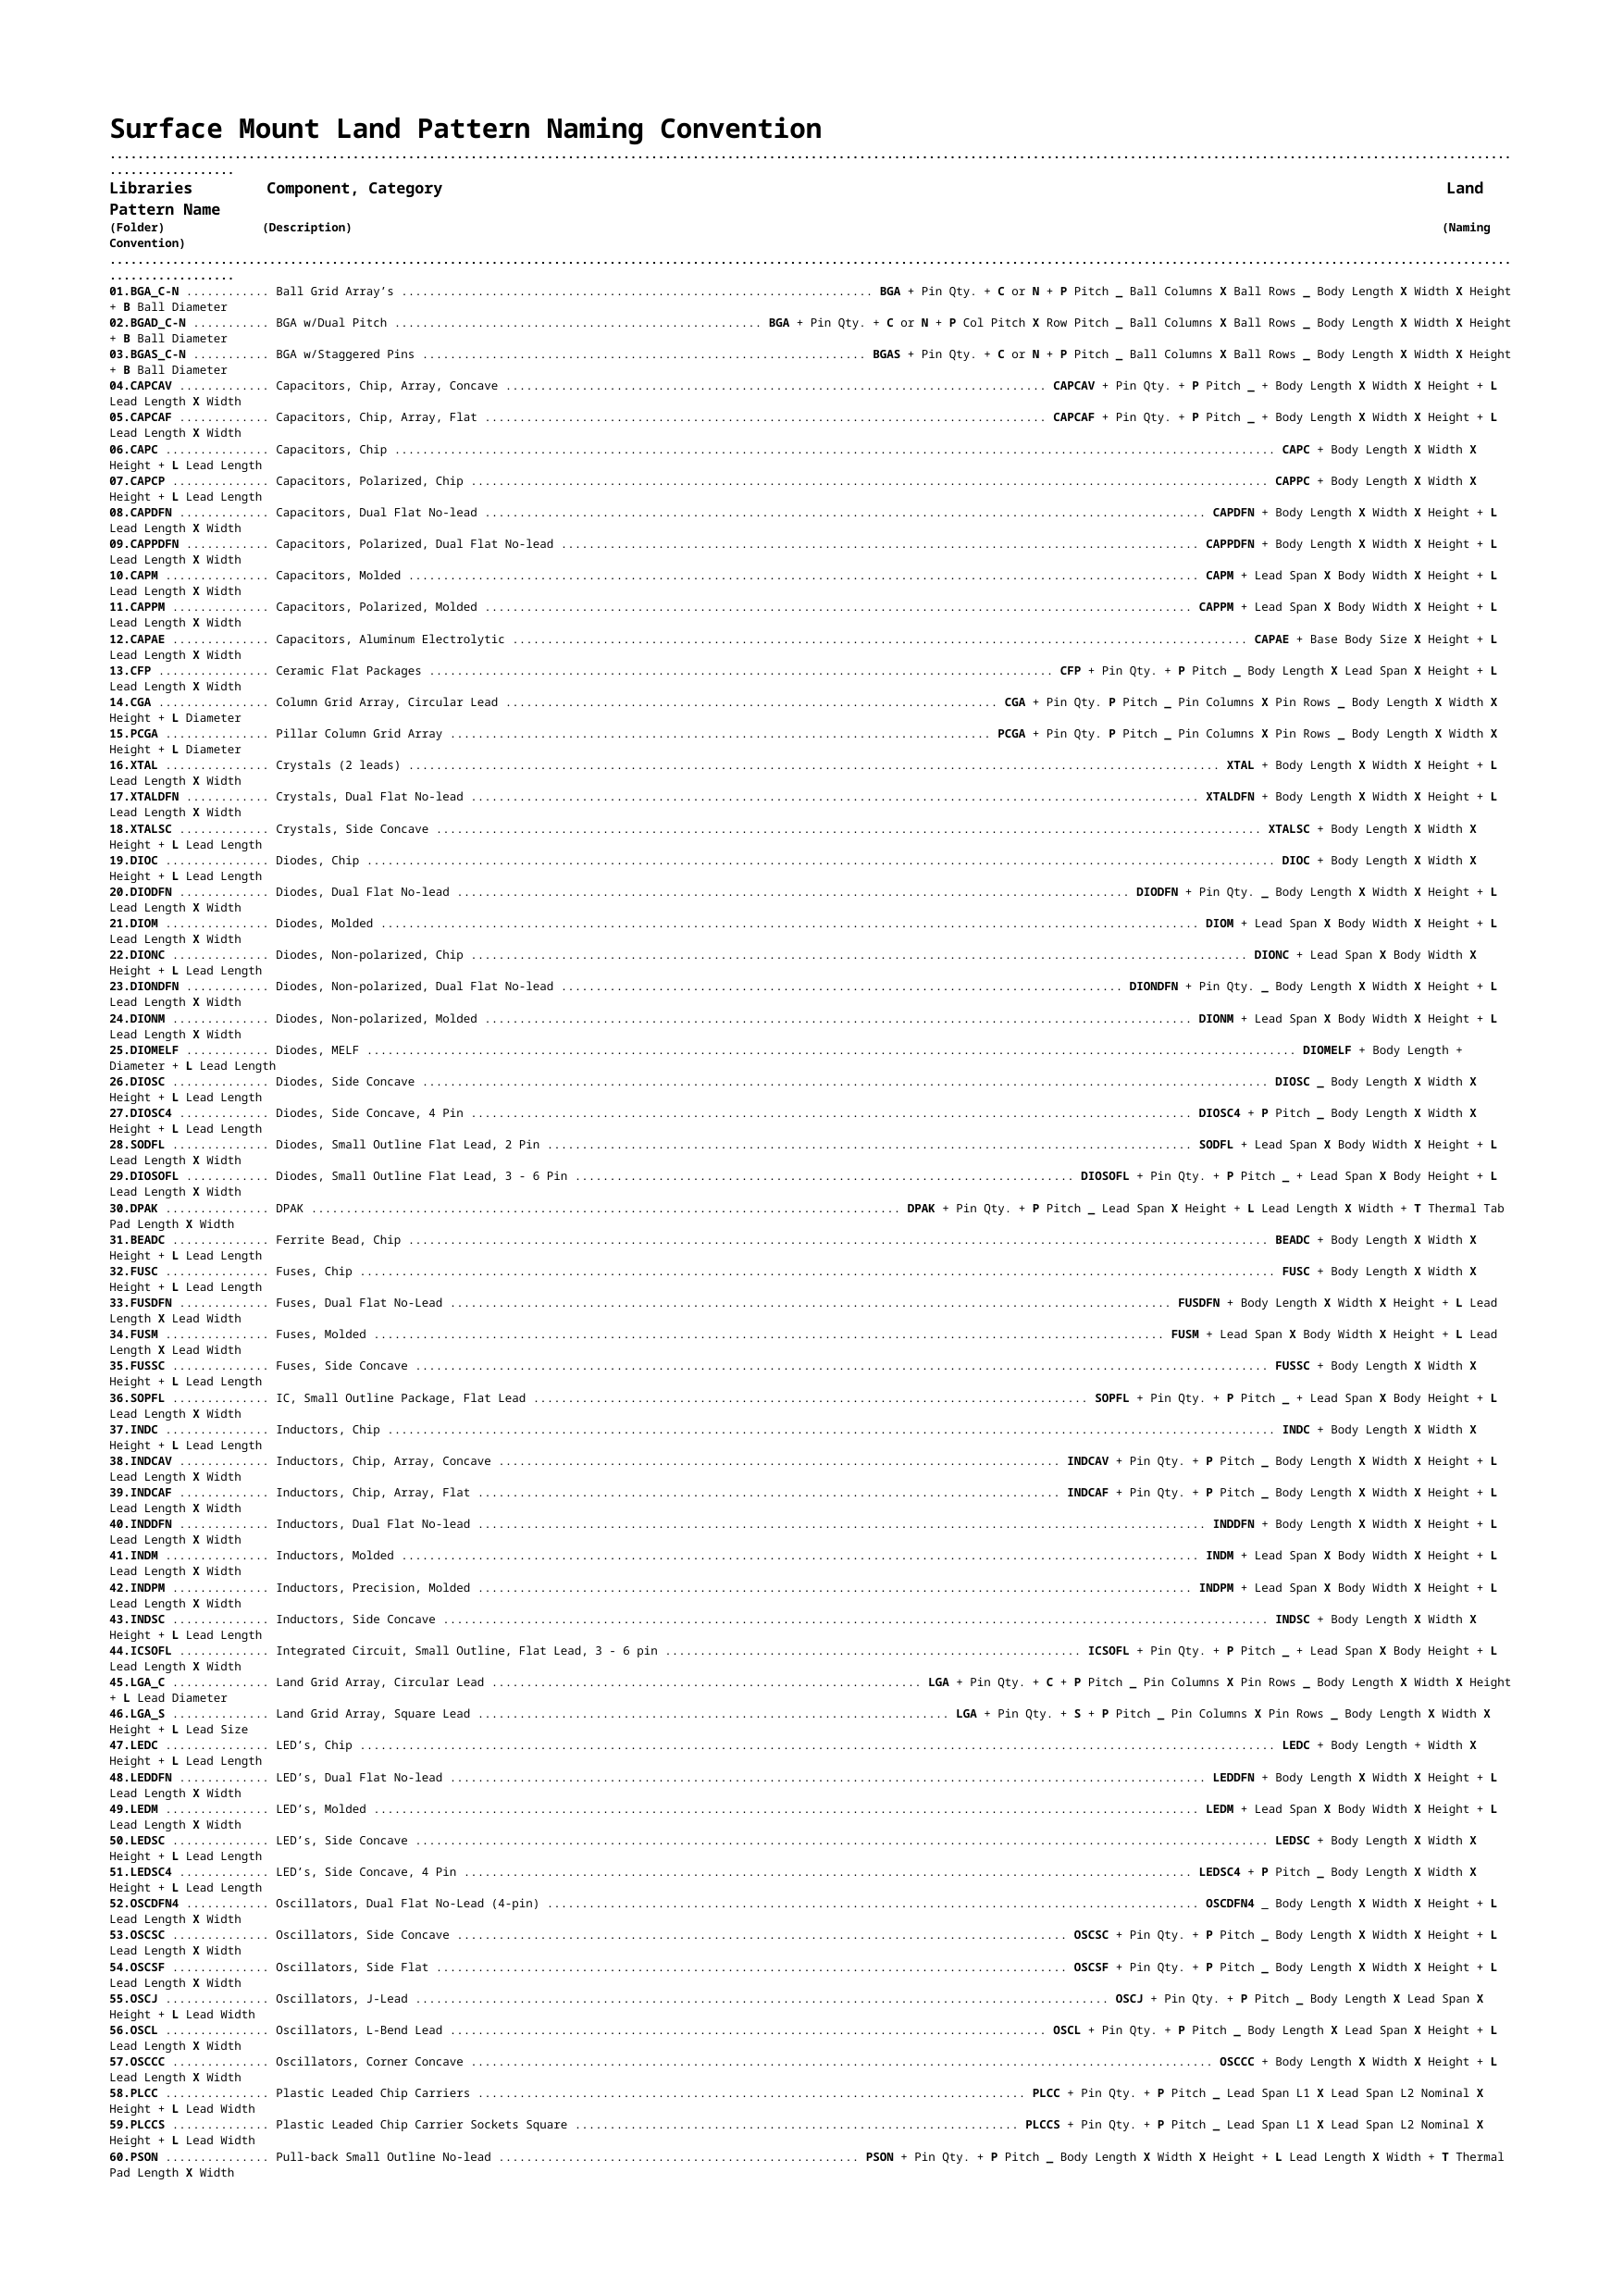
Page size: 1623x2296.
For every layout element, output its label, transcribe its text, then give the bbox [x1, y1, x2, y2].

text 18.XTALSC ............. Crystals, Side Concave ....................................................................................................................... XTALSC + Body Length X Width X Height + L Lead Length [109, 821, 1514, 852]
text 20.DIODFN ............. Diodes, Dual Flat No-lead ................................................................................................. DIODFN + Pin Qty. _ Body Length X Width X Height + L Lead Length X Width [109, 884, 1514, 915]
text 41.INDM ............... Inductors, Molded ................................................................................................................... INDM + Lead Span X Body Width X Height + L Lead Length X Width [109, 1547, 1514, 1580]
text 39.INDCAF ............. Inductors, Chip, Array, Flat .................................................................................... INDCAF + Pin Qty. + P Pitch _ Body Length X Width X Height + L Lead Length X Width [109, 1484, 1514, 1516]
text 10.CAPM ............... Capacitors, Molded .................................................................................................................. CAPM + Lead Span X Body Width X Height + L Lead Length X Width [109, 567, 1514, 599]
text 32.FUSC ............... Fuses, Chip .................................................................................................................................... FUSC + Body Length X Width X Height + L Lead Length [109, 1263, 1514, 1295]
text 54.OSCSF .............. Oscillators, Side Flat ........................................................................................... OSCSF + Pin Qty. + P Pitch _ Body Length X Width X Height + L Lead Length X Width [109, 1959, 1514, 1991]
text Surface Mount Land Pattern Naming Convention [109, 109, 1514, 146]
text 22.DIONC .............. Diodes, Non-polarized, Chip ................................................................................................................ DIONC + Lead Span X Body Width X Height + L Lead Length [109, 947, 1514, 978]
text 30.DPAK ............... DPAK ..................................................................................... DPAK + Pin Qty. + P Pitch _ Lead Span X Height + L Lead Length X Width + T Thermal Tab Pad Length X Width [109, 1200, 1514, 1232]
text 13.CFP ................ Ceramic Flat Packages .......................................................................................... CFP + Pin Qty. + P Pitch _ Body Length X Lead Span X Height + L Lead Length X Width [109, 663, 1514, 694]
text 14.CGA ................ Column Grid Array, Circular Lead ....................................................................... CGA + Pin Qty. P Pitch _ Pin Columns X Pin Rows _ Body Length X Width X Height + L Diameter [109, 694, 1514, 726]
text 29.DIOSOFL ............ Diodes, Small Outline Flat Lead, 3 - 6 Pin ........................................................................ DIOSOFL + Pin Qty. + P Pitch _ + Lead Span X Body Height + L Lead Length X Width [109, 1168, 1514, 1200]
text 03.BGAS_C-N ........... BGA w/Staggered Pins ................................................................ BGAS + Pin Qty. + C or N + P Pitch _ Ball Columns X Ball Rows _ Body Length X Width X Height + B Ball Diameter [109, 346, 1514, 378]
text 55.OSCJ ............... Oscillators, J-Lead .................................................................................................... OSCJ + Pin Qty. + P Pitch _ Body Length X Lead Span X Height + L Lead Width [109, 1991, 1514, 2022]
text 33.FUSDFN ............. Fuses, Dual Flat No-Lead ........................................................................................................ FUSDFN + Body Length X Width X Height + L Lead Length X Lead Width [109, 1295, 1514, 1326]
text (Folder) (Description) (Naming Convention) [109, 219, 1514, 252]
text 53.OSCSC .............. Oscillators, Side Concave ........................................................................................ OSCSC + Pin Qty. + P Pitch _ Body Length X Width X Height + L Lead Length X Width [109, 1927, 1514, 1959]
text 45.LGA_C .............. Land Grid Array, Circular Lead .............................................................. LGA + Pin Qty. + C + P Pitch _ Pin Columns X Pin Rows _ Body Length X Width X Height + L Lead Diameter [109, 1674, 1514, 1706]
text 57.OSCCC .............. Oscillators, Corner Concave ........................................................................................................... OSCCC + Body Length X Width X Height + L Lead Length X Width [109, 2054, 1514, 2085]
text 48.LEDDFN ............. LED’s, Dual Flat No-lead ............................................................................................................. LEDDFN + Body Length X Width X Height + L Lead Length X Width [109, 1769, 1514, 1801]
text 50.LEDSC .............. LED’s, Side Concave ........................................................................................................................... LEDSC + Body Length X Width X Height + L Lead Length [109, 1832, 1514, 1864]
text 52.OSCDFN4 ............ Oscillators, Dual Flat No-Lead (4-pin) .............................................................................................. OSCDFN4 _ Body Length X Width X Height + L Lead Length X Width [109, 1895, 1514, 1927]
text 34.FUSM ............... Fuses, Molded .................................................................................................................. FUSM + Lead Span X Body Width X Height + L Lead Length X Lead Width [109, 1326, 1514, 1358]
text 12.CAPAE .............. Capacitors, Aluminum Electrolytic .......................................................................................................... CAPAE + Base Body Size X Height + L Lead Length X Width [109, 631, 1514, 663]
text 60.PSON ............... Pull-back Small Outline No-lead .................................................... PSON + Pin Qty. + P Pitch _ Body Length X Width X Height + L Lead Length X Width + T Thermal Pad Length X Width [109, 2149, 1514, 2180]
text 37.INDC ............... Inductors, Chip ................................................................................................................................ INDC + Body Length X Width X Height + L Lead Length [109, 1421, 1514, 1453]
text 21.DIOM ............... Diodes, Molded ...................................................................................................................... DIOM + Lead Span X Body Width X Height + L Lead Length X Width [109, 915, 1514, 947]
text 04.CAPCAV ............. Capacitors, Chip, Array, Concave .............................................................................. CAPCAV + Pin Qty. + P Pitch _ + Body Length X Width X Height + L Lead Length X Width [109, 378, 1514, 409]
text 56.OSCL ............... Oscillators, L-Bend Lead ...................................................................................... OSCL + Pin Qty. + P Pitch _ Body Length X Lead Span X Height + L Lead Length X Width [109, 2022, 1514, 2054]
text 15.PCGA ............... Pillar Column Grid Array .............................................................................. PCGA + Pin Qty. P Pitch _ Pin Columns X Pin Rows _ Body Length X Width X Height + L Diameter [109, 726, 1514, 757]
text 38.INDCAV ............. Inductors, Chip, Array, Concave ................................................................................. INDCAV + Pin Qty. + P Pitch _ Body Length X Width X Height + L Lead Length X Width [109, 1453, 1514, 1484]
text 17.XTALDFN ............ Crystals, Dual Flat No-lead ......................................................................................................... XTALDFN + Body Length X Width X Height + L Lead Length X Width [109, 788, 1514, 821]
text 26.DIOSC .............. Diodes, Side Concave .......................................................................................................................... DIOSC _ Body Length X Width X Height + L Lead Length [109, 1074, 1514, 1105]
text 27.DIOSC4 ............. Diodes, Side Concave, 4 Pin ........................................................................................................ DIOSC4 + P Pitch _ Body Length X Width X Height + L Lead Length [109, 1105, 1514, 1136]
text 51.LEDSC4 ............. LED’s, Side Concave, 4 Pin ......................................................................................................... LEDSC4 + P Pitch _ Body Length X Width X Height + L Lead Length [109, 1864, 1514, 1895]
text 06.CAPC ............... Capacitors, Chip ............................................................................................................................... CAPC + Body Length X Width X Height + L Lead Length [109, 441, 1514, 473]
text 47.LEDC ............... LED’s, Chip .................................................................................................................................... LEDC + Body Length + Width X Height + L Lead Length [109, 1737, 1514, 1769]
text 01.BGA_C-N ............ Ball Grid Array’s .................................................................... BGA + Pin Qty. + C or N + P Pitch _ Ball Columns X Ball Rows _ Body Length X Width X Height + B Ball Diameter [109, 283, 1514, 315]
text 07.CAPCP .............. Capacitors, Polarized, Chip ................................................................................................................... CAPPC + Body Length X Width X Height + L Lead Length [109, 473, 1514, 504]
text 49.LEDM ............... LED’s, Molded ....................................................................................................................... LEDM + Lead Span X Body Width X Height + L Lead Length X Width [109, 1801, 1514, 1832]
text 40.INDDFN ............. Inductors, Dual Flat No-lead ......................................................................................................... INDDFN + Body Length X Width X Height + L Lead Length X Width [109, 1516, 1514, 1547]
text ............................................................................................................................................................................................................................ [109, 252, 1514, 283]
text 58.PLCC ............... Plastic Leaded Chip Carriers ............................................................................... PLCC + Pin Qty. + P Pitch _ Lead Span L1 X Lead Span L2 Nominal X Height + L Lead Width [109, 2085, 1514, 2116]
text 24.DIONM .............. Diodes, Non-polarized, Molded ...................................................................................................... DIONM + Lead Span X Body Width X Height + L Lead Length X Width [109, 1011, 1514, 1042]
text 16.XTAL ............... Crystals (2 leads) ..................................................................................................................... XTAL + Body Length X Width X Height + L Lead Length X Width [109, 757, 1514, 788]
text 31.BEADC .............. Ferrite Bead, Chip ............................................................................................................................ BEADC + Body Length X Width X Height + L Lead Length [109, 1232, 1514, 1263]
text 46.LGA_S .............. Land Grid Array, Square Lead .................................................................... LGA + Pin Qty. + S + P Pitch _ Pin Columns X Pin Rows _ Body Length X Width X Height + L Lead Size [109, 1706, 1514, 1737]
text 23.DIONDFN ............ Diodes, Non-polarized, Dual Flat No-lead ................................................................................. DIONDFN + Pin Qty. _ Body Length X Width X Height + L Lead Length X Width [109, 978, 1514, 1011]
text 19.DIOC ............... Diodes, Chip ................................................................................................................................... DIOC + Body Length X Width X Height + L Lead Length [109, 852, 1514, 884]
text 36.SOPFL .............. IC, Small Outline Package, Flat Lead ................................................................................ SOPFL + Pin Qty. + P Pitch _ + Lead Span X Body Height + L Lead Length X Width [109, 1390, 1514, 1421]
text 35.FUSSC .............. Fuses, Side Concave ........................................................................................................................... FUSSC + Body Length X Width X Height + L Lead Length [109, 1358, 1514, 1390]
text 05.CAPCAF ............. Capacitors, Chip, Array, Flat ................................................................................. CAPCAF + Pin Qty. + P Pitch _ + Body Length X Width X Height + L Lead Length X Width [109, 409, 1514, 441]
text 25.DIOMELF ............ Diodes, MELF ...................................................................................................................................... DIOMELF + Body Length + Diameter + L Lead Length [109, 1042, 1514, 1074]
text 28.SODFL .............. Diodes, Small Outline Flat Lead, 2 Pin ............................................................................................. SODFL + Lead Span X Body Width X Height + L Lead Length X Width [109, 1136, 1514, 1168]
text Libraries Component, Category Land Pattern Name [109, 178, 1514, 219]
text ............................................................................................................................................................................................................................ [109, 146, 1514, 178]
text 11.CAPPM .............. Capacitors, Polarized, Molded ...................................................................................................... CAPPM + Lead Span X Body Width X Height + L Lead Length X Width [109, 599, 1514, 631]
text 43.INDSC .............. Inductors, Side Concave ....................................................................................................................... INDSC + Body Length X Width X Height + L Lead Length [109, 1611, 1514, 1643]
text 59.PLCCS .............. Plastic Leaded Chip Carrier Sockets Square ................................................................ PLCCS + Pin Qty. + P Pitch _ Lead Span L1 X Lead Span L2 Nominal X Height + L Lead Width [109, 2116, 1514, 2149]
text 09.CAPPDFN ............ Capacitors, Polarized, Dual Flat No-lead ............................................................................................ CAPPDFN + Body Length X Width X Height + L Lead Length X Width [109, 536, 1514, 567]
text 42.INDPM .............. Inductors, Precision, Molded ....................................................................................................... INDPM + Lead Span X Body Width X Height + L Lead Length X Width [109, 1580, 1514, 1611]
text 08.CAPDFN ............. Capacitors, Dual Flat No-lead ........................................................................................................ CAPDFN + Body Length X Width X Height + L Lead Length X Width [109, 504, 1514, 536]
text 44.ICSOFL ............. Integrated Circuit, Small Outline, Flat Lead, 3 - 6 pin ............................................................ ICSOFL + Pin Qty. + P Pitch _ + Lead Span X Body Height + L Lead Length X Width [109, 1643, 1514, 1674]
text 02.BGAD_C-N ........... BGA w/Dual Pitch ..................................................... BGA + Pin Qty. + C or N + P Col Pitch X Row Pitch _ Ball Columns X Ball Rows _ Body Length X Width X Height + B Ball Diameter [109, 315, 1514, 346]
